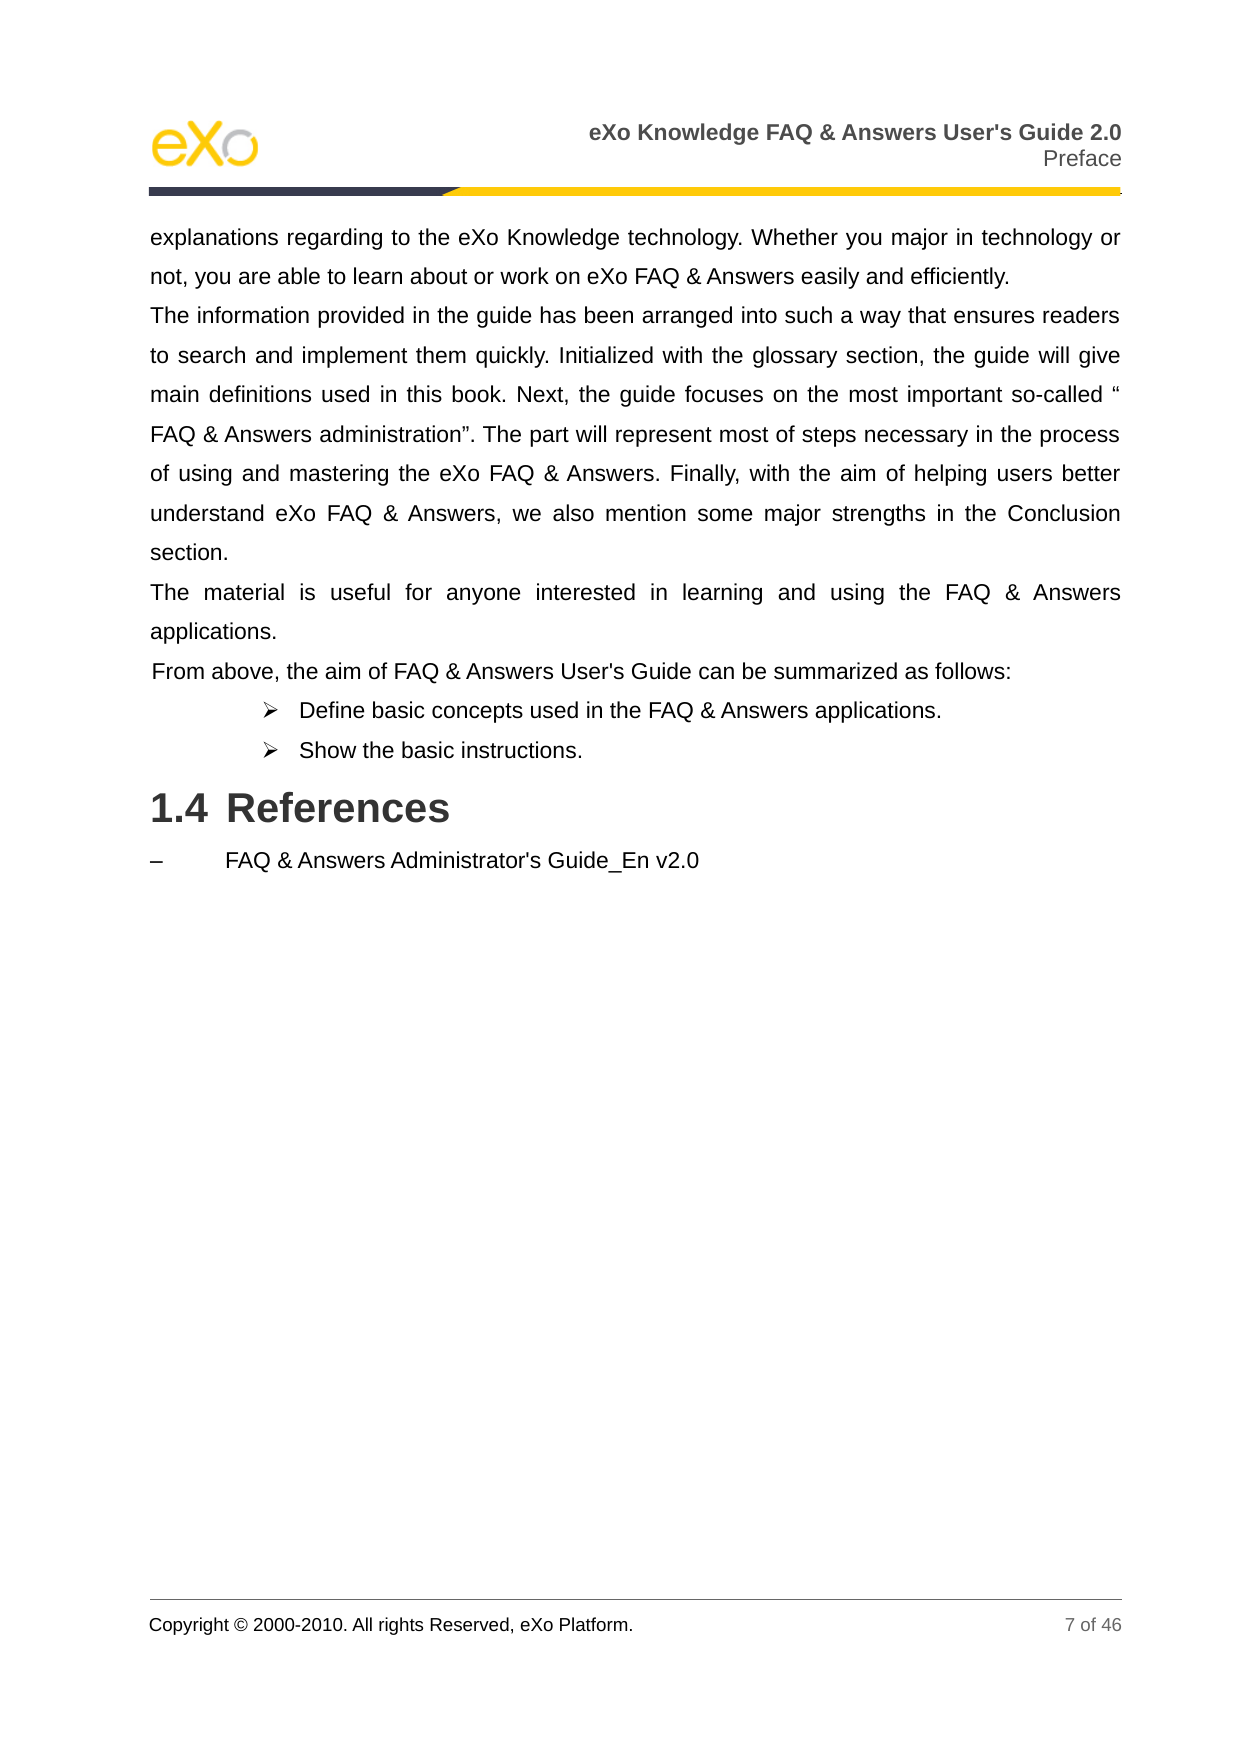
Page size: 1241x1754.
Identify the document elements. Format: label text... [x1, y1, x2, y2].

subtitle References [150, 784, 1122, 832]
picture [148, 187, 1121, 196]
list From above, the aim of FAQ & Answers User's Guide can be summarized as follows: [114, 658, 1122, 684]
picture [152, 120, 259, 167]
text explanations regarding to the eXo Knowledge technology. Whether you major in technology or not, you are able to learn about or work on eXo FAQ & Answers easily and efficiently. [150, 223, 1122, 289]
list Define basic concepts used in the FAQ & Answers applications. [261, 697, 1122, 724]
text The information provided in the guide has been arranged into such a way that ensures readers to search and implement them quickly. Initialized with the glossary section, the guide will give main definitions used in this book. Next, the guide focuses on the most important so-called “ FAQ & Answers administration”. The part will represent most of steps necessary in the process of using and mastering the eXo FAQ & Answers. Finally, with the aim of helping users better understand eXo FAQ & Answers, we also mention some major strengths in the Conclusion section. [150, 302, 1122, 566]
list Show the basic instructions. [261, 737, 1122, 763]
text The material is useful for anyone interested in learning and using the FAQ & Answers applications. [150, 579, 1122, 645]
list FAQ & Answers Administrator's Guide_En v2.0 [150, 847, 1122, 873]
